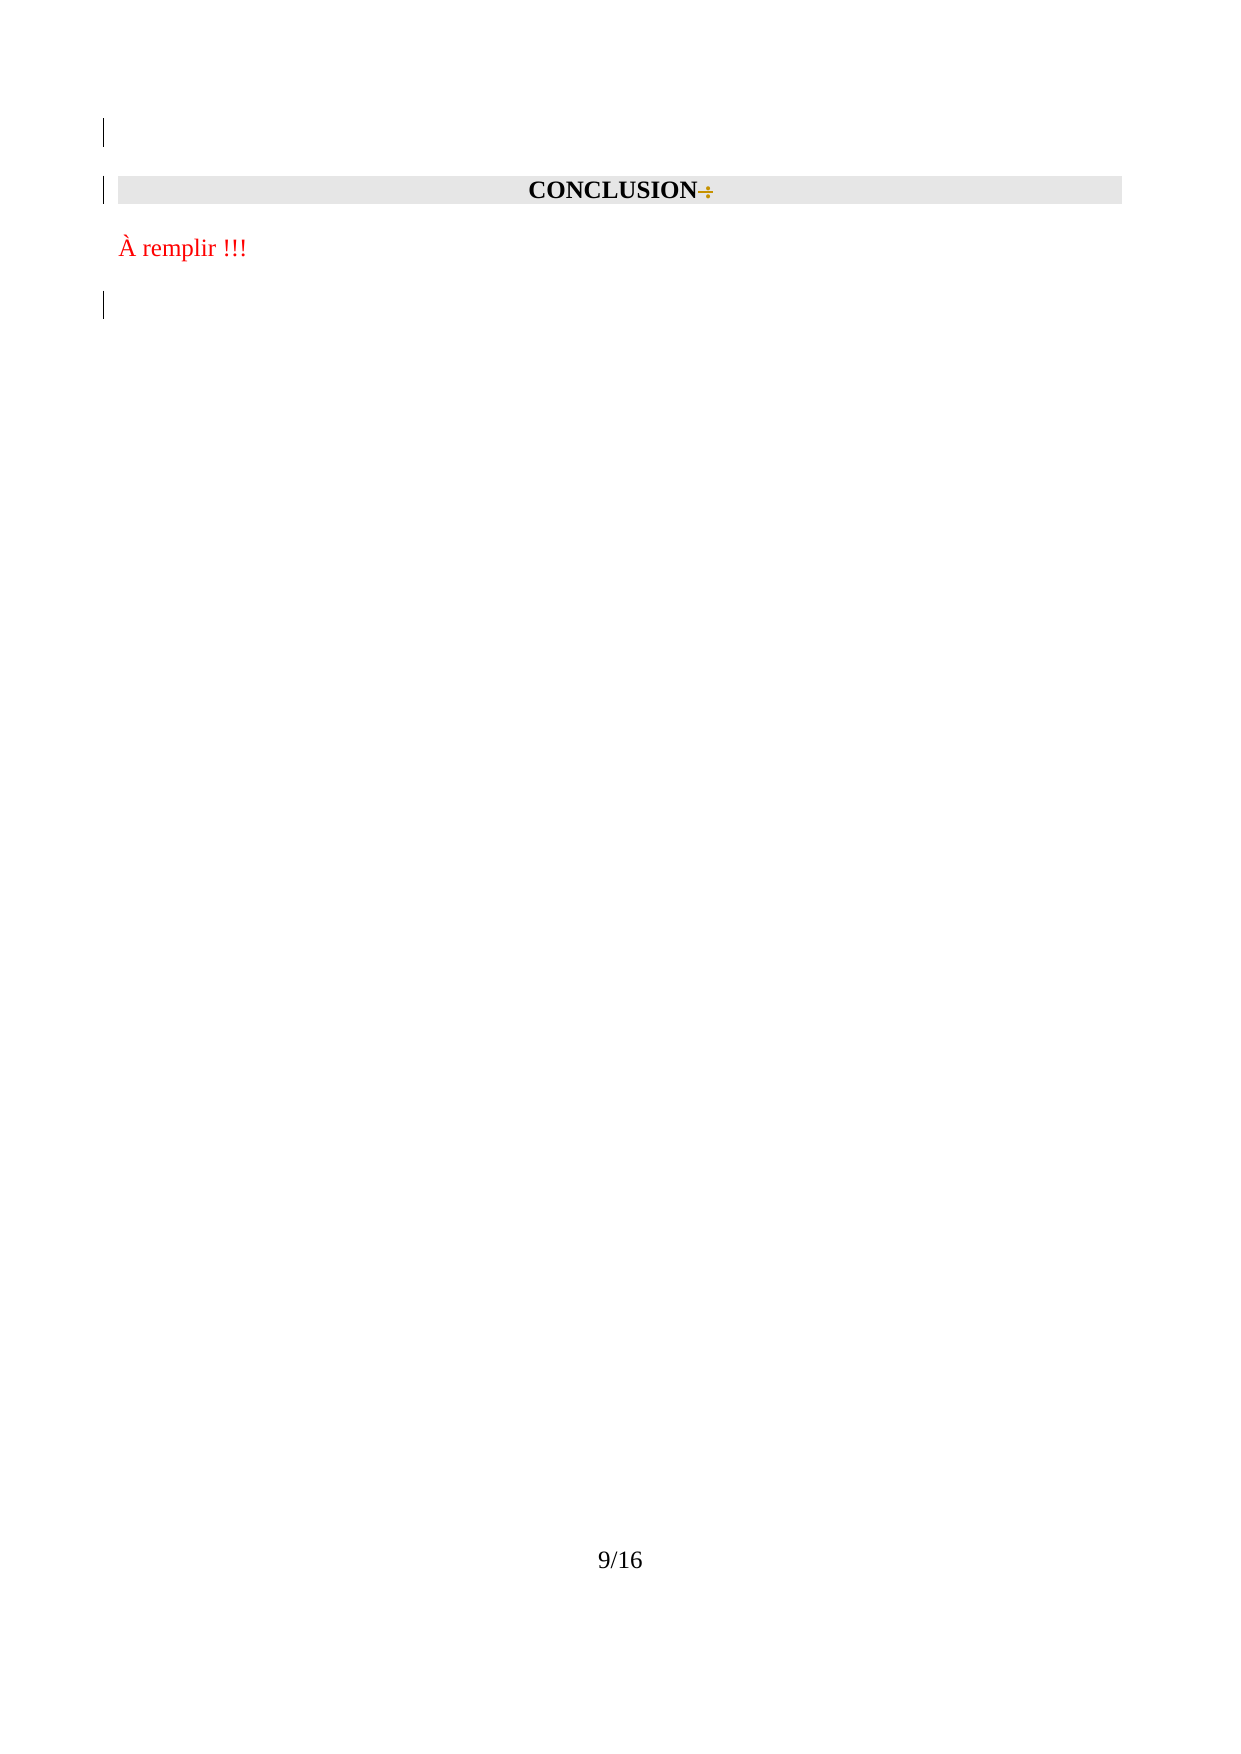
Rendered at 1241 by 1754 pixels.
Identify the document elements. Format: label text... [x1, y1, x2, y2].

text CONCLUSION [118, 176, 1122, 204]
text À remplir !!! [118, 233, 1122, 262]
